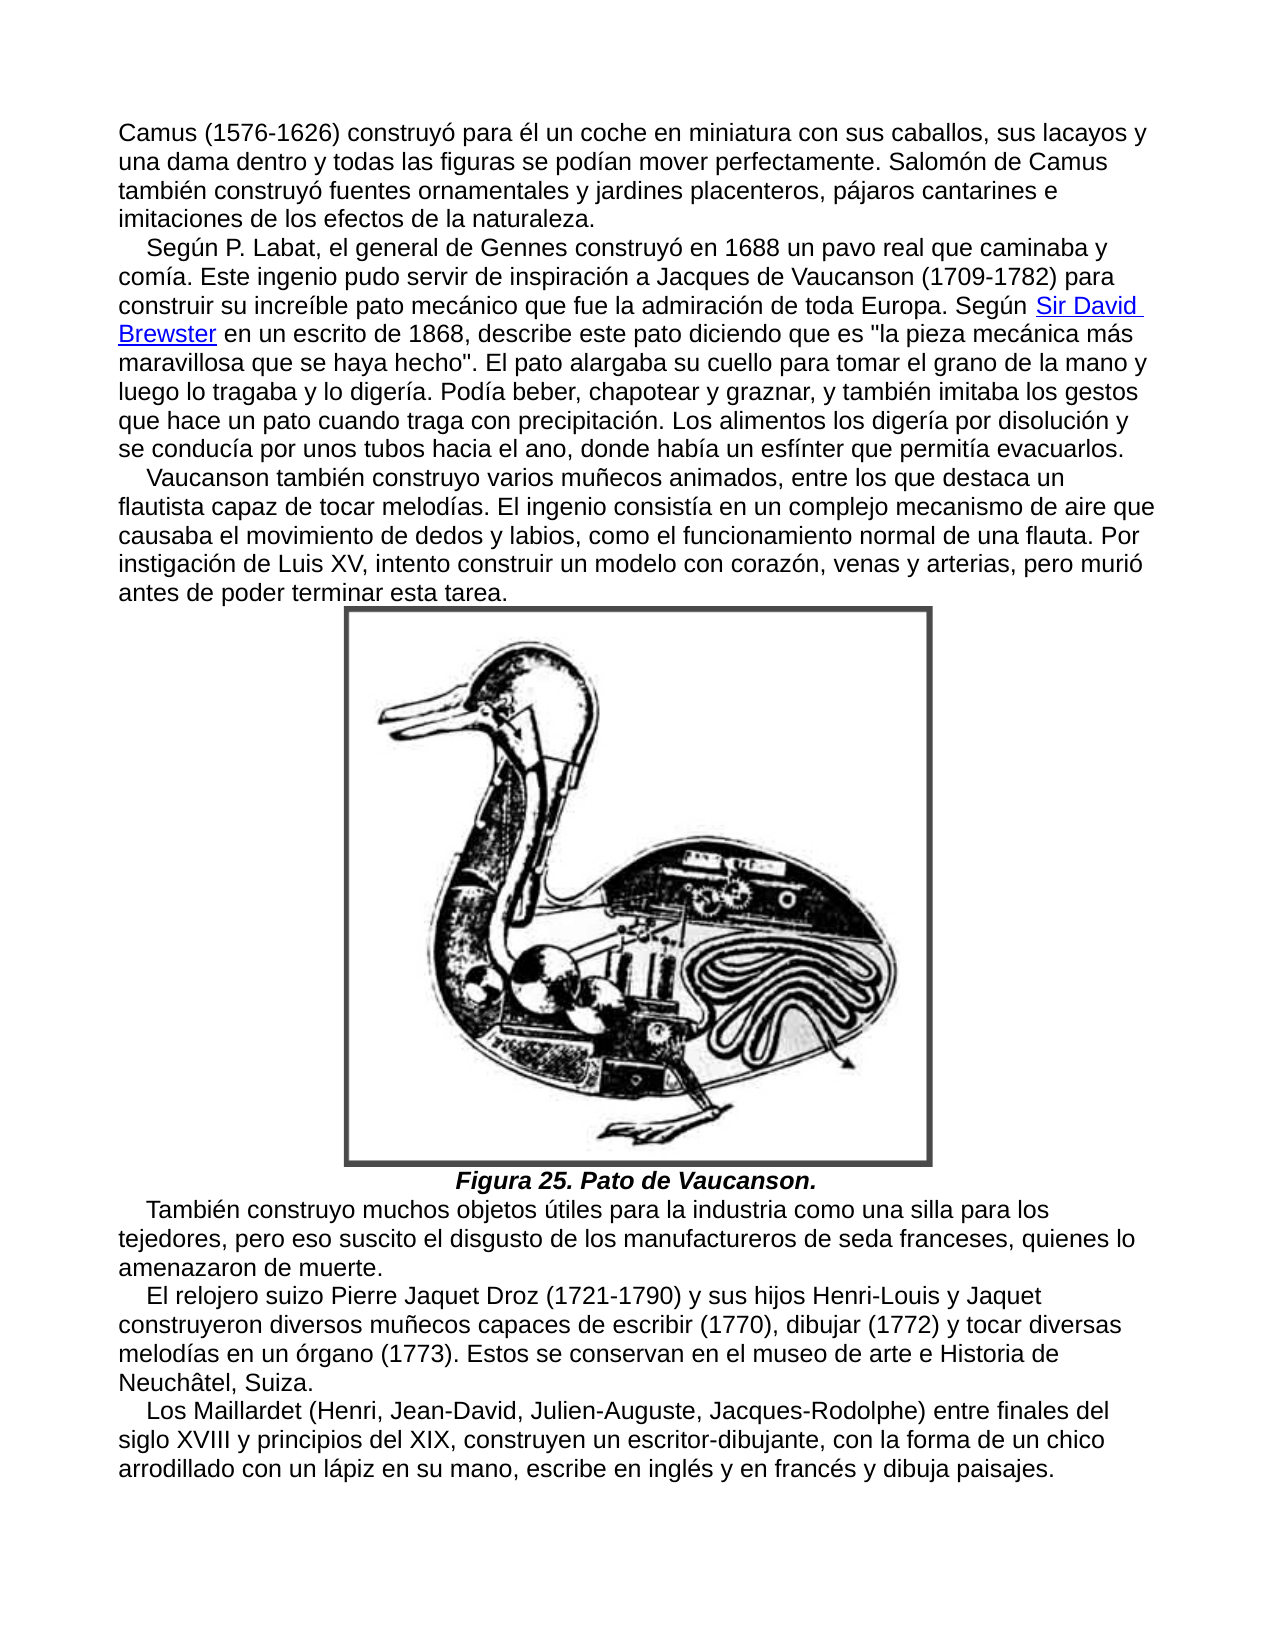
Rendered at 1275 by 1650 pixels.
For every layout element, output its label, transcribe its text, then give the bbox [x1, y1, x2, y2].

text Figura 25. Pato de Vaucanson. [118, 1166, 1157, 1195]
text También construyo muchos objetos útiles para la industria como una silla para los tejedores, pero eso suscito el disgusto de los manufactureros de seda franceses, quienes lo amenazaron de muerte. [118, 1195, 1157, 1281]
picture [343, 606, 933, 1167]
text Según P. Labat, el general de Gennes construyó en 1688 un pavo real que caminaba y comía. Este ingenio pudo servir de inspiración a Jacques de Vaucanson (1709-1782) para construir su increíble pato mecánico que fue la admiración de toda Europa. Según Sir David Brewster en un escrito de 1868, describe este pato diciendo que es "la pieza mecánica más maravillosa que se haya hecho". El pato alargaba su cuello para tomar el grano de la mano y luego lo tragaba y lo digería. Podía beber, chapotear y graznar, y también imitaba los gestos que hace un pato cuando traga con precipitación. Los alimentos los digería por disolución y se conducía por unos tubos hacia el ano, donde había un esfínter que permitía evacuarlos. [118, 233, 1157, 463]
text Vaucanson también construyo varios muñecos animados, entre los que destaca un flautista capaz de tocar melodías. El ingenio consistía en un complejo mecanismo de aire que causaba el movimiento de dedos y labios, como el funcionamiento normal de una flauta. Por instigación de Luis XV, intento construir un modelo con corazón, venas y arterias, pero murió antes de poder terminar esta tarea. [118, 463, 1157, 607]
text Los Maillardet (Henri, Jean-David, Julien-Auguste, Jacques-Rodolphe) entre finales del siglo XVIII y principios del XIX, construyen un escritor-dibujante, con la forma de un chico arrodillado con un lápiz en su mano, escribe en inglés y en francés y dibuja paisajes. [118, 1396, 1157, 1482]
text Camus (1576-1626) construyó para él un coche en miniatura con sus caballos, sus lacayos y una dama dentro y todas las figuras se podían mover perfectamente. Salomón de Camus también construyó fuentes ornamentales y jardines placenteros, pájaros cantarines e imitaciones de los efectos de la naturaleza. [118, 118, 1157, 233]
text El relojero suizo Pierre Jaquet Droz (1721-1790) y sus hijos Henri-Louis y Jaquet construyeron diversos muñecos capaces de escribir (1770), dibujar (1772) y tocar diversas melodías en un órgano (1773). Estos se conservan en el museo de arte e Historia de Neuchâtel, Suiza. [118, 1281, 1157, 1396]
